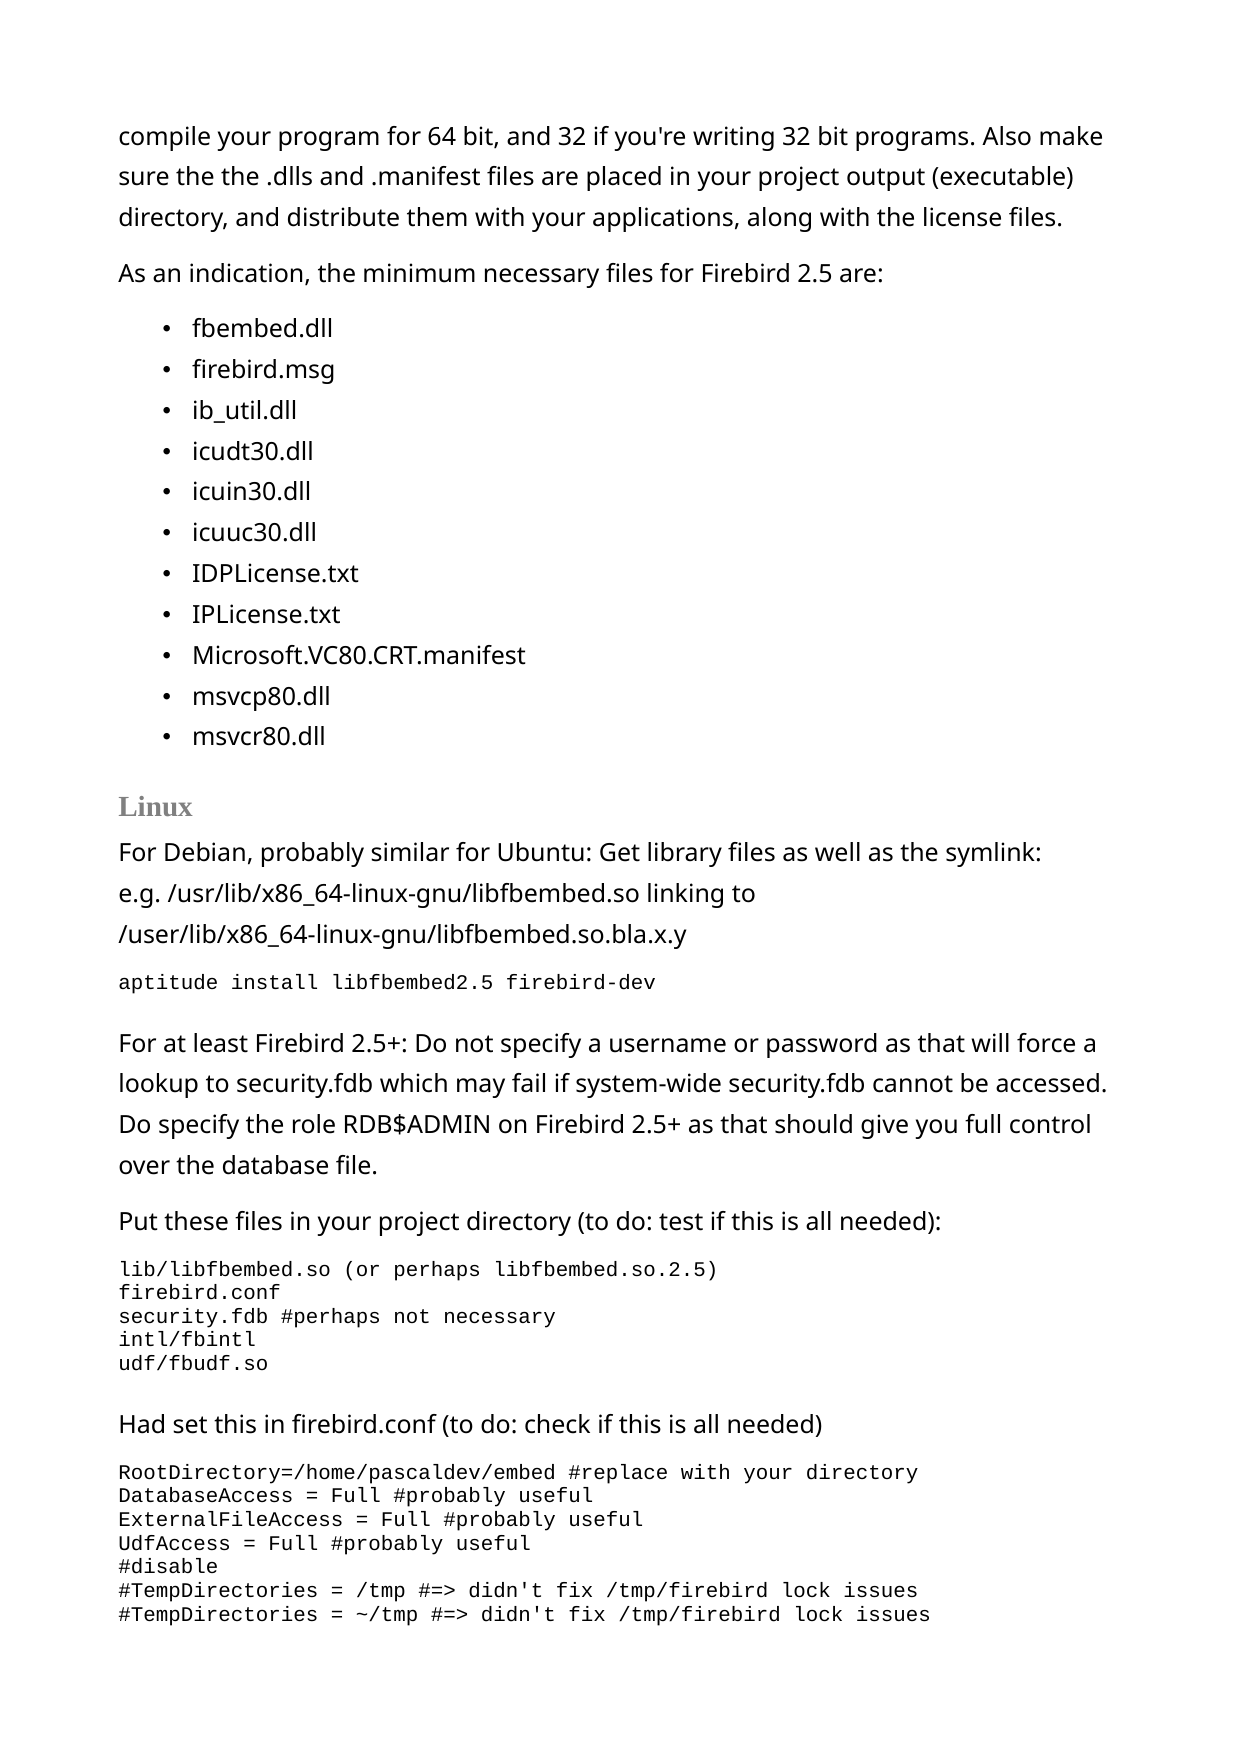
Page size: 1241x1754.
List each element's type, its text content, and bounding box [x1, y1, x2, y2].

text #TempDirectories = ~/tmp #=> didn't fix /tmp/firebird lock issues [118, 1603, 1122, 1627]
list msvcp80.dll [162, 678, 1122, 712]
list icuin30.dll [162, 474, 1122, 508]
text ExternalFileAccess = Full #probably useful [118, 1509, 1122, 1533]
text aptitude install libfbembed2.5 firebird-dev [118, 972, 1122, 996]
list msvcr80.dll [162, 719, 1122, 753]
text For Debian, probably similar for Ubuntu: Get library files as well as the symlink: e.g. /usr/lib/x86_64-linux-gnu/libfbembed.so linking to /user/lib/x86_64-linux-gnu/libfbembed.so.bla.x.y [118, 835, 1122, 951]
text RootDirectory=/home/pascaldev/embed #replace with your directory [118, 1462, 1122, 1485]
list icuuc30.dll [162, 515, 1122, 549]
list icudt30.dll [162, 433, 1122, 467]
list IPLicense.txt [162, 596, 1122, 631]
subtitle Linux [118, 789, 1122, 822]
text #TempDirectories = /tmp #=> didn't fix /tmp/firebird lock issues [118, 1580, 1122, 1603]
list fbembed.dll [162, 311, 1122, 345]
text Had set this in firebird.conf (to do: check if this is all needed) [118, 1406, 1122, 1440]
text UdfAccess = Full #probably useful [118, 1533, 1122, 1556]
text Put these files in your project directory (to do: test if this is all needed): [118, 1203, 1122, 1237]
list Microsoft.VC80.CRT.manifest [162, 637, 1122, 671]
text firebird.conf [118, 1282, 1122, 1306]
text DatabaseAccess = Full #probably useful [118, 1485, 1122, 1509]
list firebird.msg [162, 351, 1122, 386]
text compile your program for 64 bit, and 32 if you're writing 32 bit programs. Also make sure the the .dlls and .manifest files are placed in your project output (executable) directory, and distribute them with your applications, along with the license files. [118, 118, 1122, 234]
text udf/fbudf.so [118, 1353, 1122, 1377]
list ib_util.dll [162, 392, 1122, 426]
list IDPLicense.txt [162, 556, 1122, 590]
text security.fdb #perhaps not necessary [118, 1306, 1122, 1329]
text #disable [118, 1556, 1122, 1580]
text intl/fbintl [118, 1329, 1122, 1353]
text For at least Firebird 2.5+: Do not specify a username or password as that will force a lookup to security.fdb which may fail if system-wide security.fdb cannot be accessed. Do specify the role RDB$ADMIN on Firebird 2.5+ as that should give you full control over the database file. [118, 1025, 1122, 1182]
text As an indication, the minimum necessary files for Firebird 2.5 are: [118, 255, 1122, 289]
text lib/libfbembed.so (or perhaps libfbembed.so.2.5) [118, 1258, 1122, 1282]
